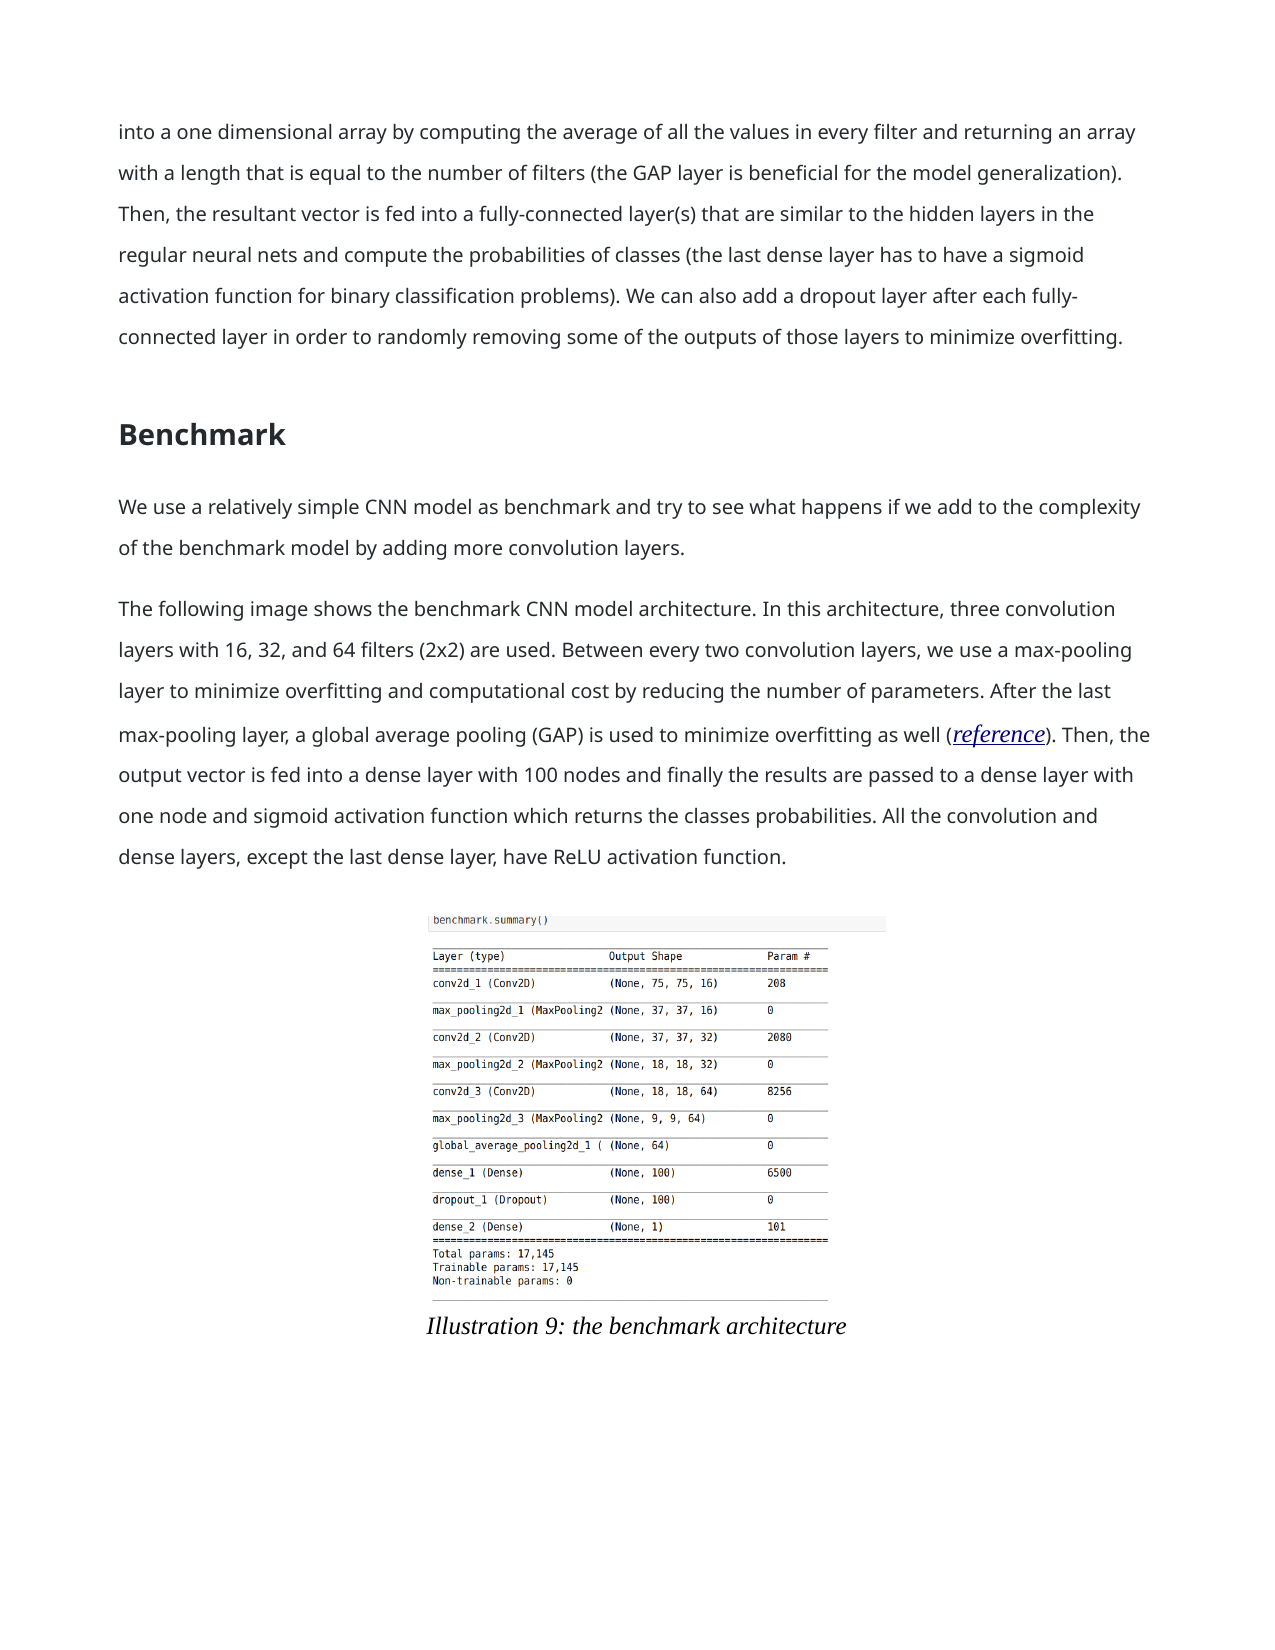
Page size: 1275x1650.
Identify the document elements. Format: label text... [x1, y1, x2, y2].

picture [389, 916, 886, 1306]
text We use a relatively simple CNN model as benchmark and try to see what happens if we add to the complexity of the benchmark model by adding more convolution layers. [118, 493, 1157, 561]
text into a one dimensional array by computing the average of all the values in every filter and returning an array with a length that is equal to the number of filters (the GAP layer is beneficial for the model generalization). Then, the resultant vector is fed into a fully-connected layer(s) that are similar to the hidden layers in the regular neural nets and compute the probabilities of classes (the last dense layer has to have a sigmoid activation function for binary classification problems). We can also add a dropout layer after each fully-connected layer in order to randomly removing some of the outputs of those layers to minimize overfitting. [118, 118, 1157, 350]
text Illustration 9: the benchmark architecture [389, 1306, 886, 1339]
text The following image shows the benchmark CNN model architecture. In this architecture, three convolution layers with 16, 32, and 64 filters (2x2) are used. Between every two convolution layers, we use a max-pooling layer to minimize overfitting and computational cost by reducing the number of parameters. After the last max-pooling layer, a global average pooling (GAP) is used to minimize overfitting as well (reference). Then, the output vector is fed into a dense layer with 100 nodes and finally the results are passed to a dense layer with one node and sigmoid activation function which returns the classes probabilities. All the convolution and dense layers, except the last dense layer, have ReLU activation function. [118, 595, 1157, 871]
subtitle Benchmark [118, 414, 1157, 453]
